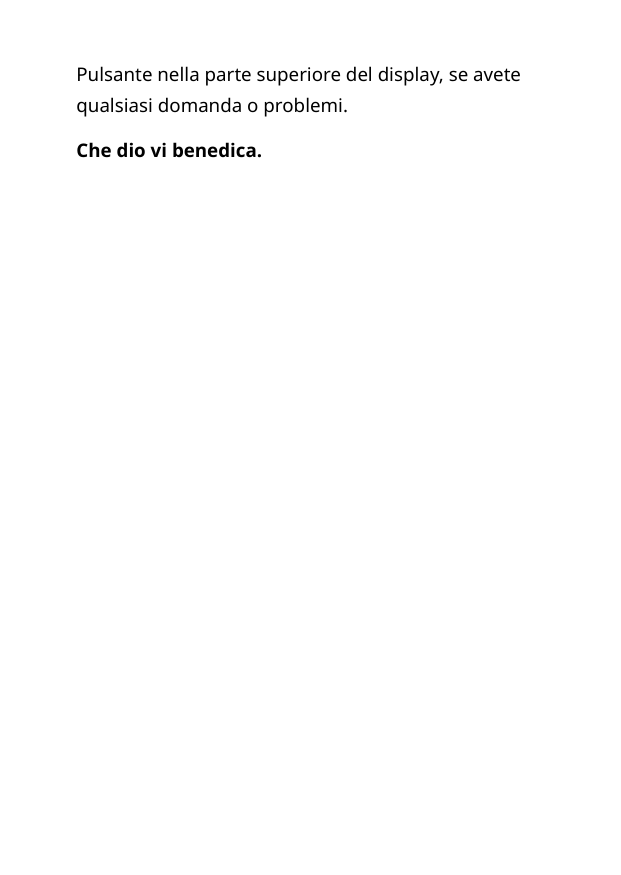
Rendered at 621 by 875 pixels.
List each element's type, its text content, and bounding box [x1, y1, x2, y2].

text Pulsante nella parte superiore del display, se avete qualsiasi domanda o problemi. [76, 62, 535, 118]
text Che dio vi benedica. [76, 137, 535, 163]
